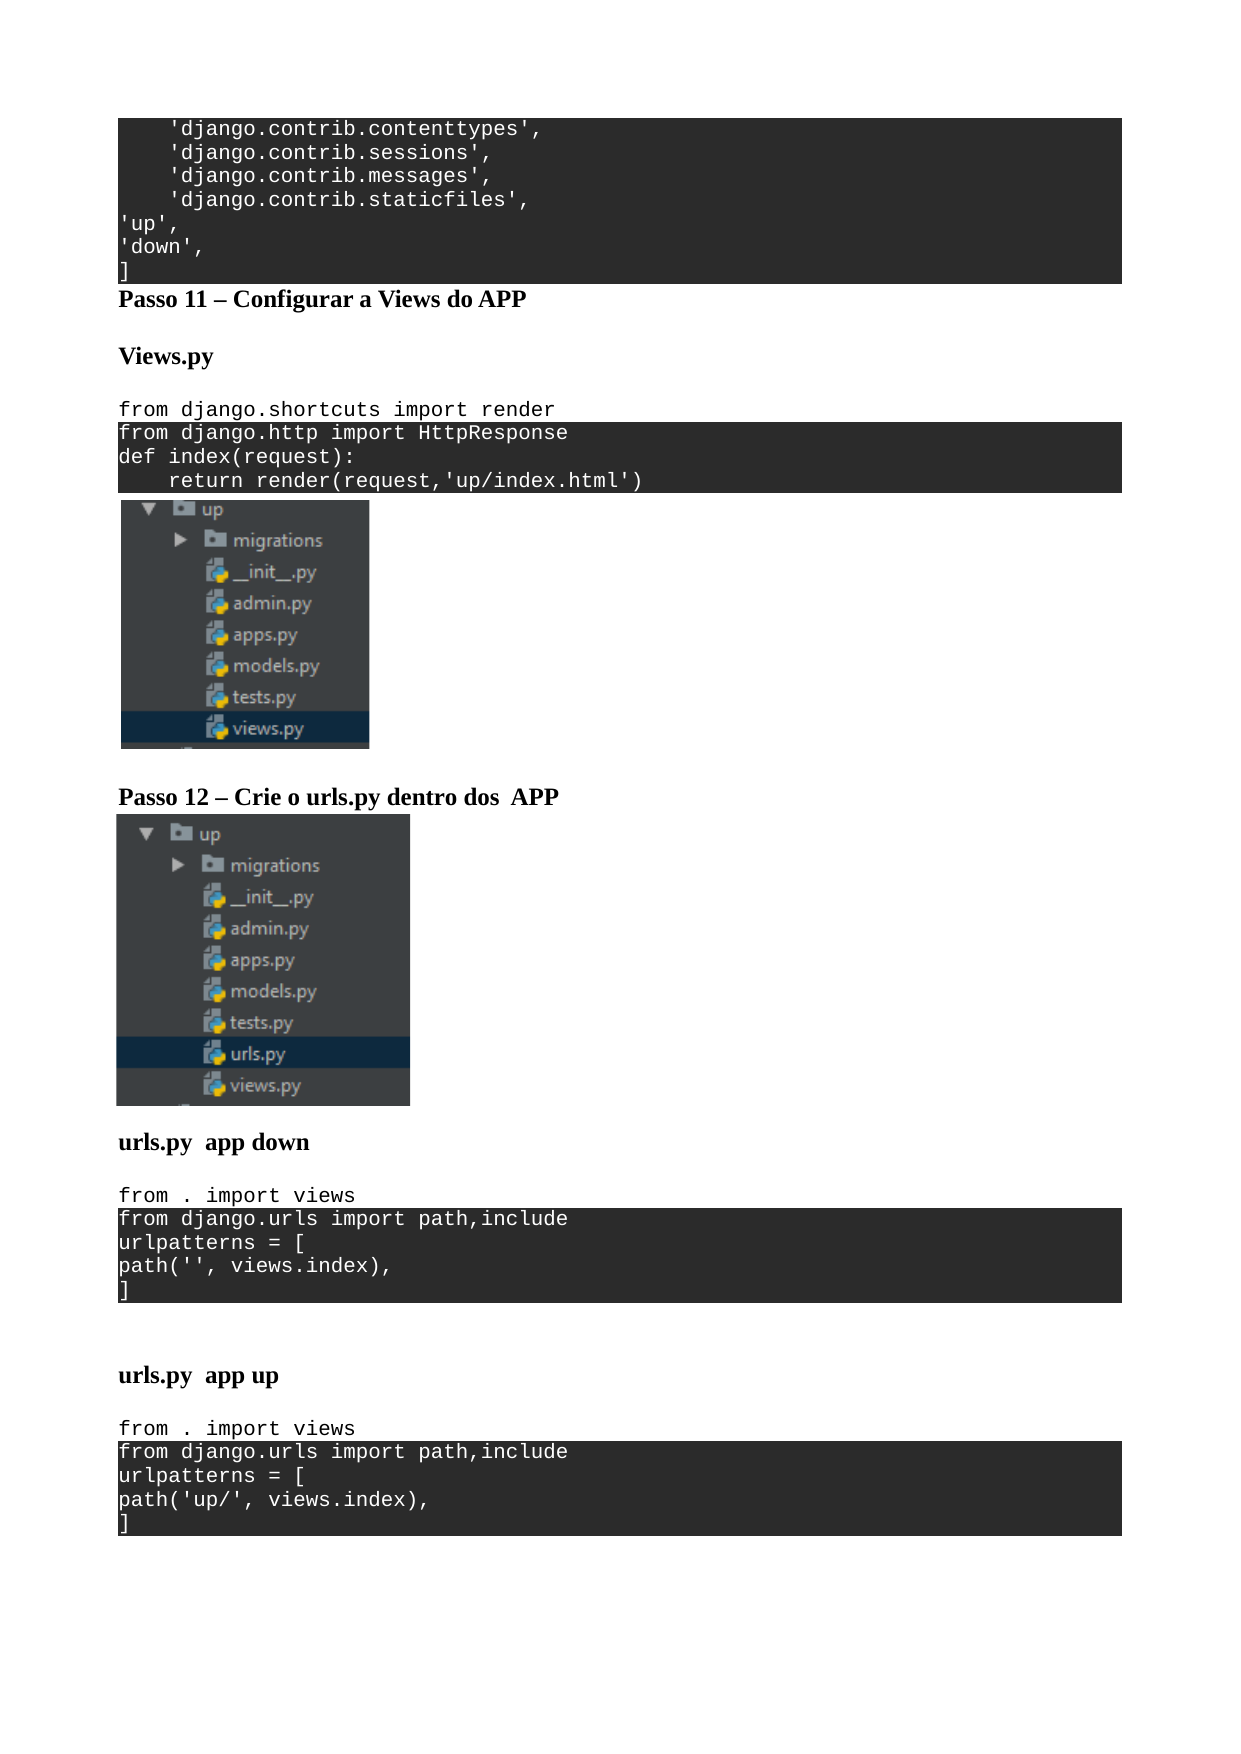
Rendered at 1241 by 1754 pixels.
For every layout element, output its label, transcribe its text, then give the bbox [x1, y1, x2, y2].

text from django.urls import path,include [118, 1208, 1122, 1232]
text 'django.contrib.messages', [118, 165, 1122, 189]
text 'up', [118, 213, 1122, 236]
text Passo 11 – Configurar a Views do APP [118, 284, 1122, 312]
text ] [118, 1279, 1122, 1303]
text from . import views [118, 1418, 1122, 1441]
text 'django.contrib.contenttypes', [118, 118, 1122, 142]
text return render(request,'up/index.html') [118, 469, 1122, 493]
text 'django.contrib.sessions', [118, 142, 1122, 165]
text 'down', [118, 236, 1122, 260]
text from django.http import HttpResponse [118, 422, 1122, 446]
text Views.py [118, 341, 1122, 370]
text 'django.contrib.staticfiles', [118, 189, 1122, 213]
text Passo 12 – Crie o urls.py dentro dos APP [118, 782, 1122, 811]
text ] [118, 260, 1122, 284]
text urls.py app down [118, 1127, 1122, 1156]
text from django.shortcuts import render [118, 399, 1122, 422]
text from . import views [118, 1184, 1122, 1208]
text ] [118, 1512, 1122, 1536]
text path('up/', views.index), [118, 1489, 1122, 1512]
text def index(request): [118, 446, 1122, 469]
text path('', views.index), [118, 1256, 1122, 1279]
text urlpatterns = [ [118, 1232, 1122, 1256]
text from django.urls import path,include [118, 1441, 1122, 1465]
text urlpatterns = [ [118, 1465, 1122, 1489]
text urls.py app up [118, 1360, 1122, 1389]
